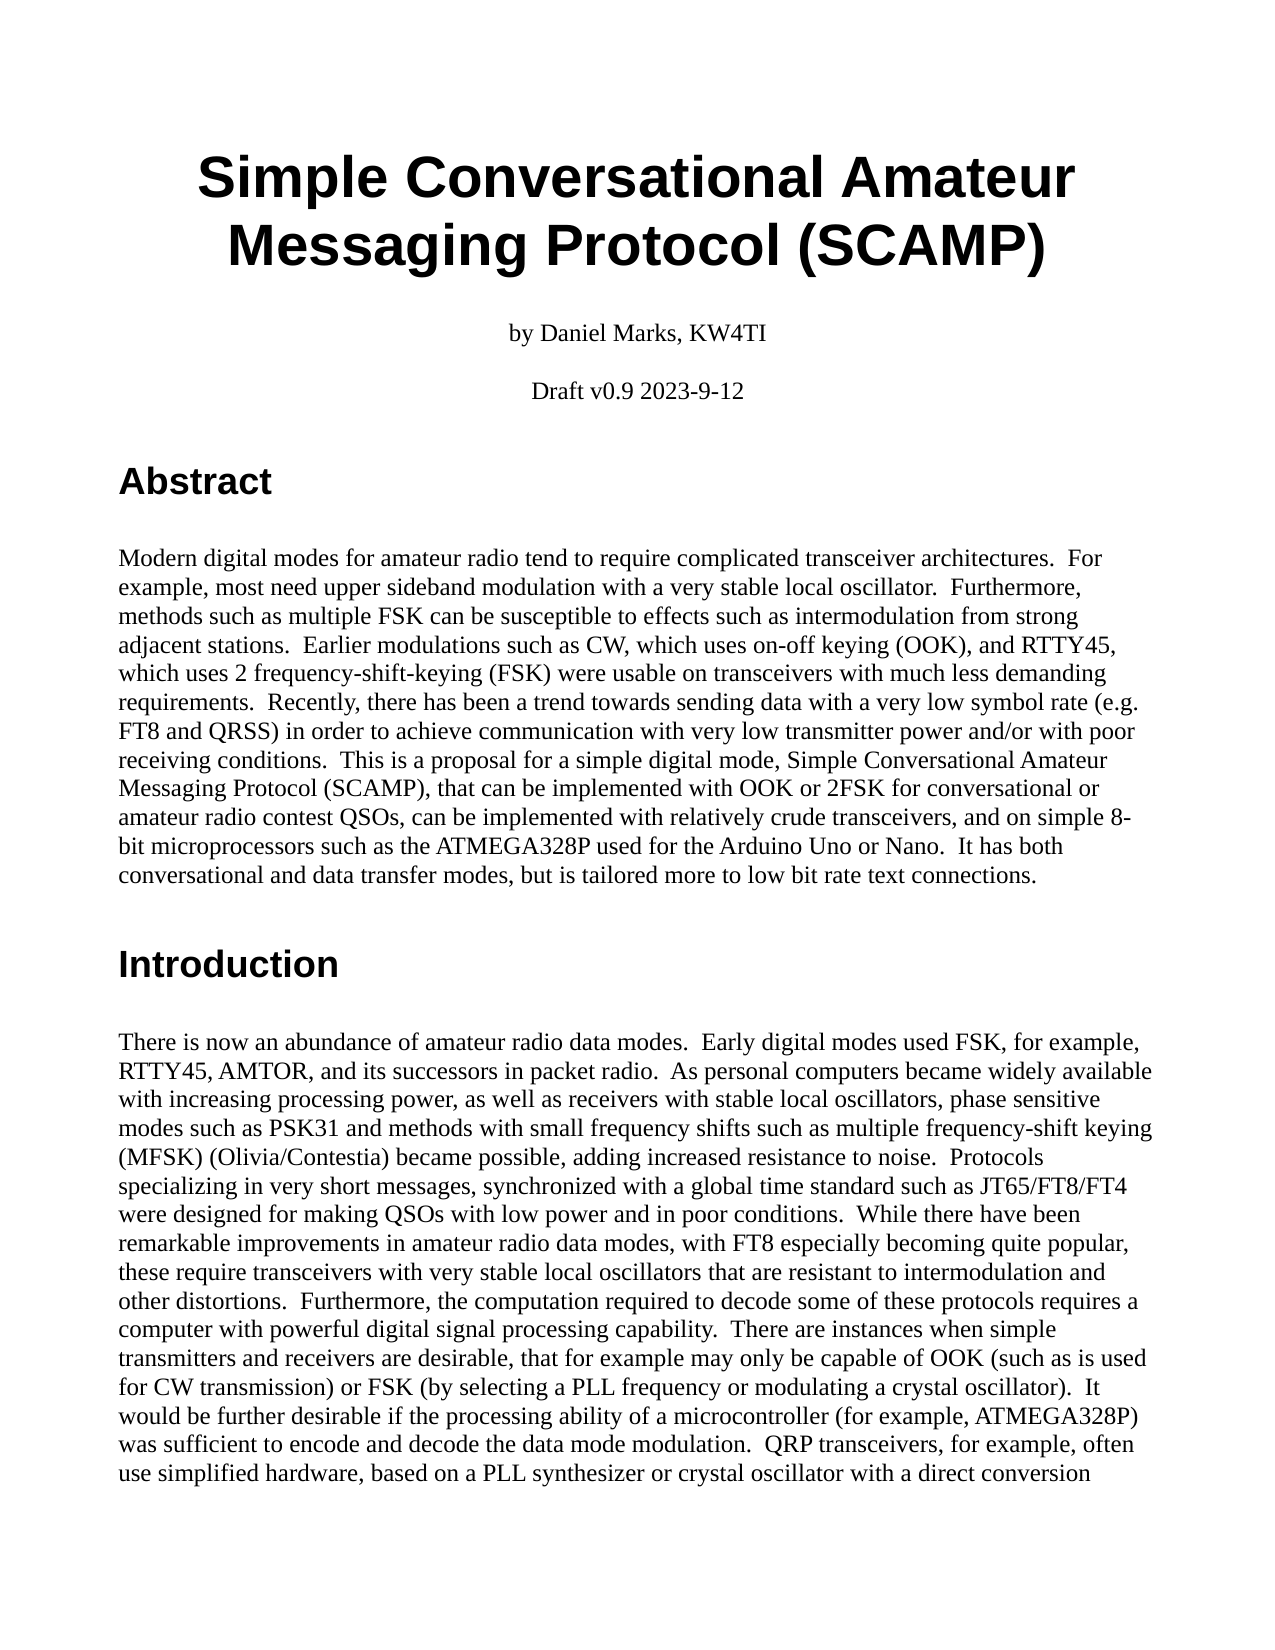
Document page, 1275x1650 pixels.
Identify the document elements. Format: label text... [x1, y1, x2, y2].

subtitle Introduction [118, 942, 1157, 986]
title Simple Conversational Amateur Messaging Protocol (SCAMP) [118, 143, 1157, 277]
text Modern digital modes for amateur radio tend to require complicated transceiver architectures. For example, most need upper sideband modulation with a very stable local oscillator. Furthermore, methods such as multiple FSK can be susceptible to effects such as intermodulation from strong adjacent stations. Earlier modulations such as CW, which uses on-off keying (OOK), and RTTY45, which uses 2 frequency-shift-keying (FSK) were usable on transceivers with much less demanding requirements. Recently, there has been a trend towards sending data with a very low symbol rate (e.g. FT8 and QRSS) in order to achieve communication with very low transmitter power and/or with poor receiving conditions. This is a proposal for a simple digital mode, Simple Conversational Amateur Messaging Protocol (SCAMP), that can be implemented with OOK or 2FSK for conversational or amateur radio contest QSOs, can be implemented with relatively crude transceivers, and on simple 8-bit microprocessors such as the ATMEGA328P used for the Arduino Uno or Nano. It has both conversational and data transfer modes, but is tailored more to low bit rate text connections. [118, 543, 1157, 888]
subtitle Abstract [118, 458, 1157, 502]
text There is now an abundance of amateur radio data modes. Early digital modes used FSK, for example, RTTY45, AMTOR, and its successors in packet radio. As personal computers became widely available with increasing processing power, as well as receivers with stable local oscillators, phase sensitive modes such as PSK31 and methods with small frequency shifts such as multiple frequency-shift keying (MFSK) (Olivia/Contestia) became possible, adding increased resistance to noise. Protocols specializing in very short messages, synchronized with a global time standard such as JT65/FT8/FT4 were designed for making QSOs with low power and in poor conditions. While there have been remarkable improvements in amateur radio data modes, with FT8 especially becoming quite popular, these require transceivers with very stable local oscillators that are resistant to intermodulation and other distortions. Furthermore, the computation required to decode some of these protocols requires a computer with powerful digital signal processing capability. There are instances when simple transmitters and receivers are desirable, that for example may only be capable of OOK (such as is used for CW transmission) or FSK (by selecting a PLL frequency or modulating a crystal oscillator). It would be further desirable if the processing ability of a microcontroller (for example, ATMEGA328P) was sufficient to encode and decode the data mode modulation. QRP transceivers, for example, often use simplified hardware, based on a PLL synthesizer or crystal oscillator with a direct conversion [118, 1027, 1157, 1487]
text by Daniel Marks, KW4TI [118, 318, 1157, 347]
text Draft v0.9 2023-9-12 [118, 376, 1157, 405]
